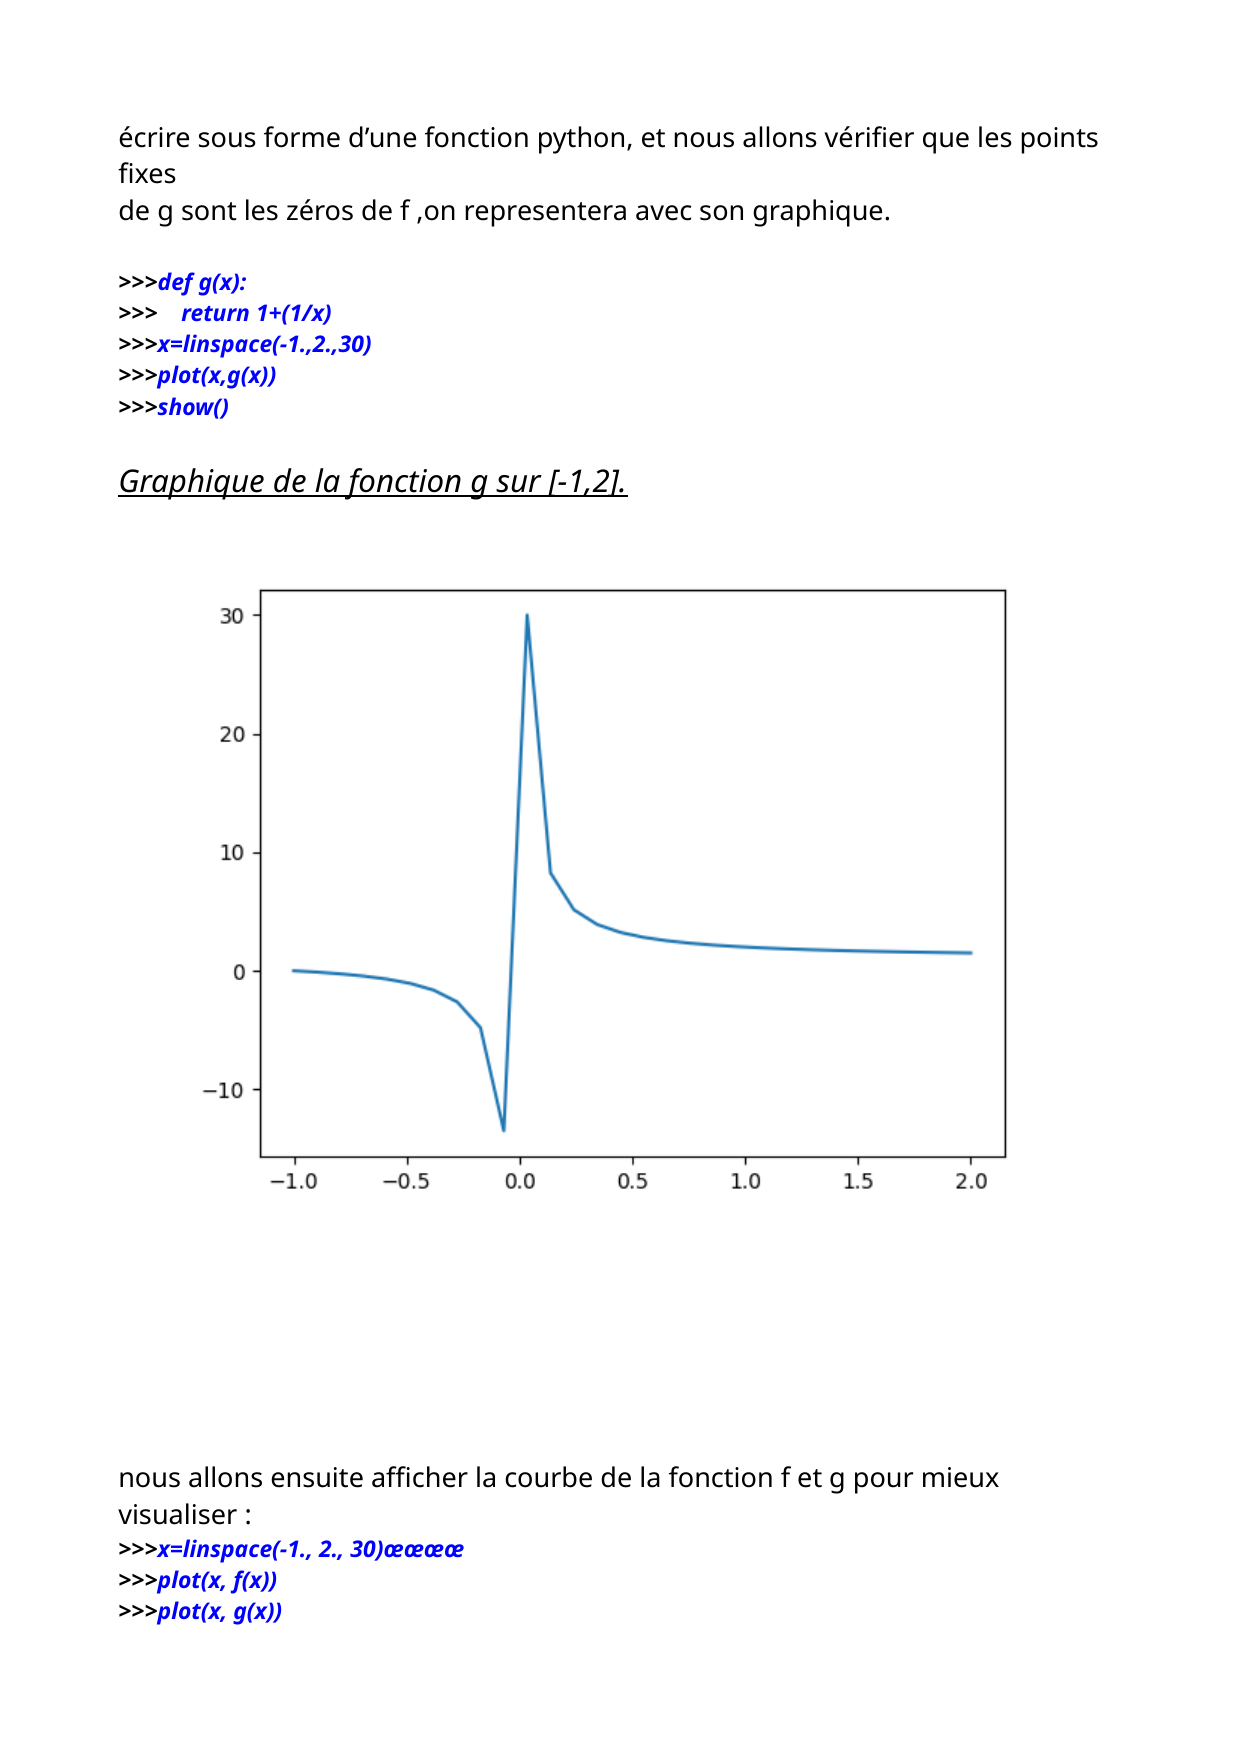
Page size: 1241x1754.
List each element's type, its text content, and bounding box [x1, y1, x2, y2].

text de g sont les zéros de f ,on representera avec son graphique. [118, 192, 1122, 229]
text >>>plot(x, g(x)) [118, 1595, 1122, 1626]
text >>>x=linspace(-1., 2., 30)œœœœ [118, 1533, 1122, 1564]
text nous allons ensuite afficher la courbe de la fonction f et g pour mieux visualiser : [118, 1459, 1122, 1533]
text >>>show() [118, 391, 1122, 422]
text >>>plot(x, f(x)) [118, 1564, 1122, 1595]
picture [140, 501, 1100, 1238]
text >>>x=linspace(-1.,2.,30) [118, 328, 1122, 359]
text >>>plot(x,g(x)) [118, 359, 1122, 391]
text Graphique de la fonction g sur [-1,2]. [118, 459, 1122, 501]
text écrire sous forme d’une fonction python, et nous allons vérifier que les points fixes [118, 118, 1122, 192]
text >>>def g(x): [118, 266, 1122, 297]
text >>> return 1+(1/x) [118, 297, 1122, 328]
